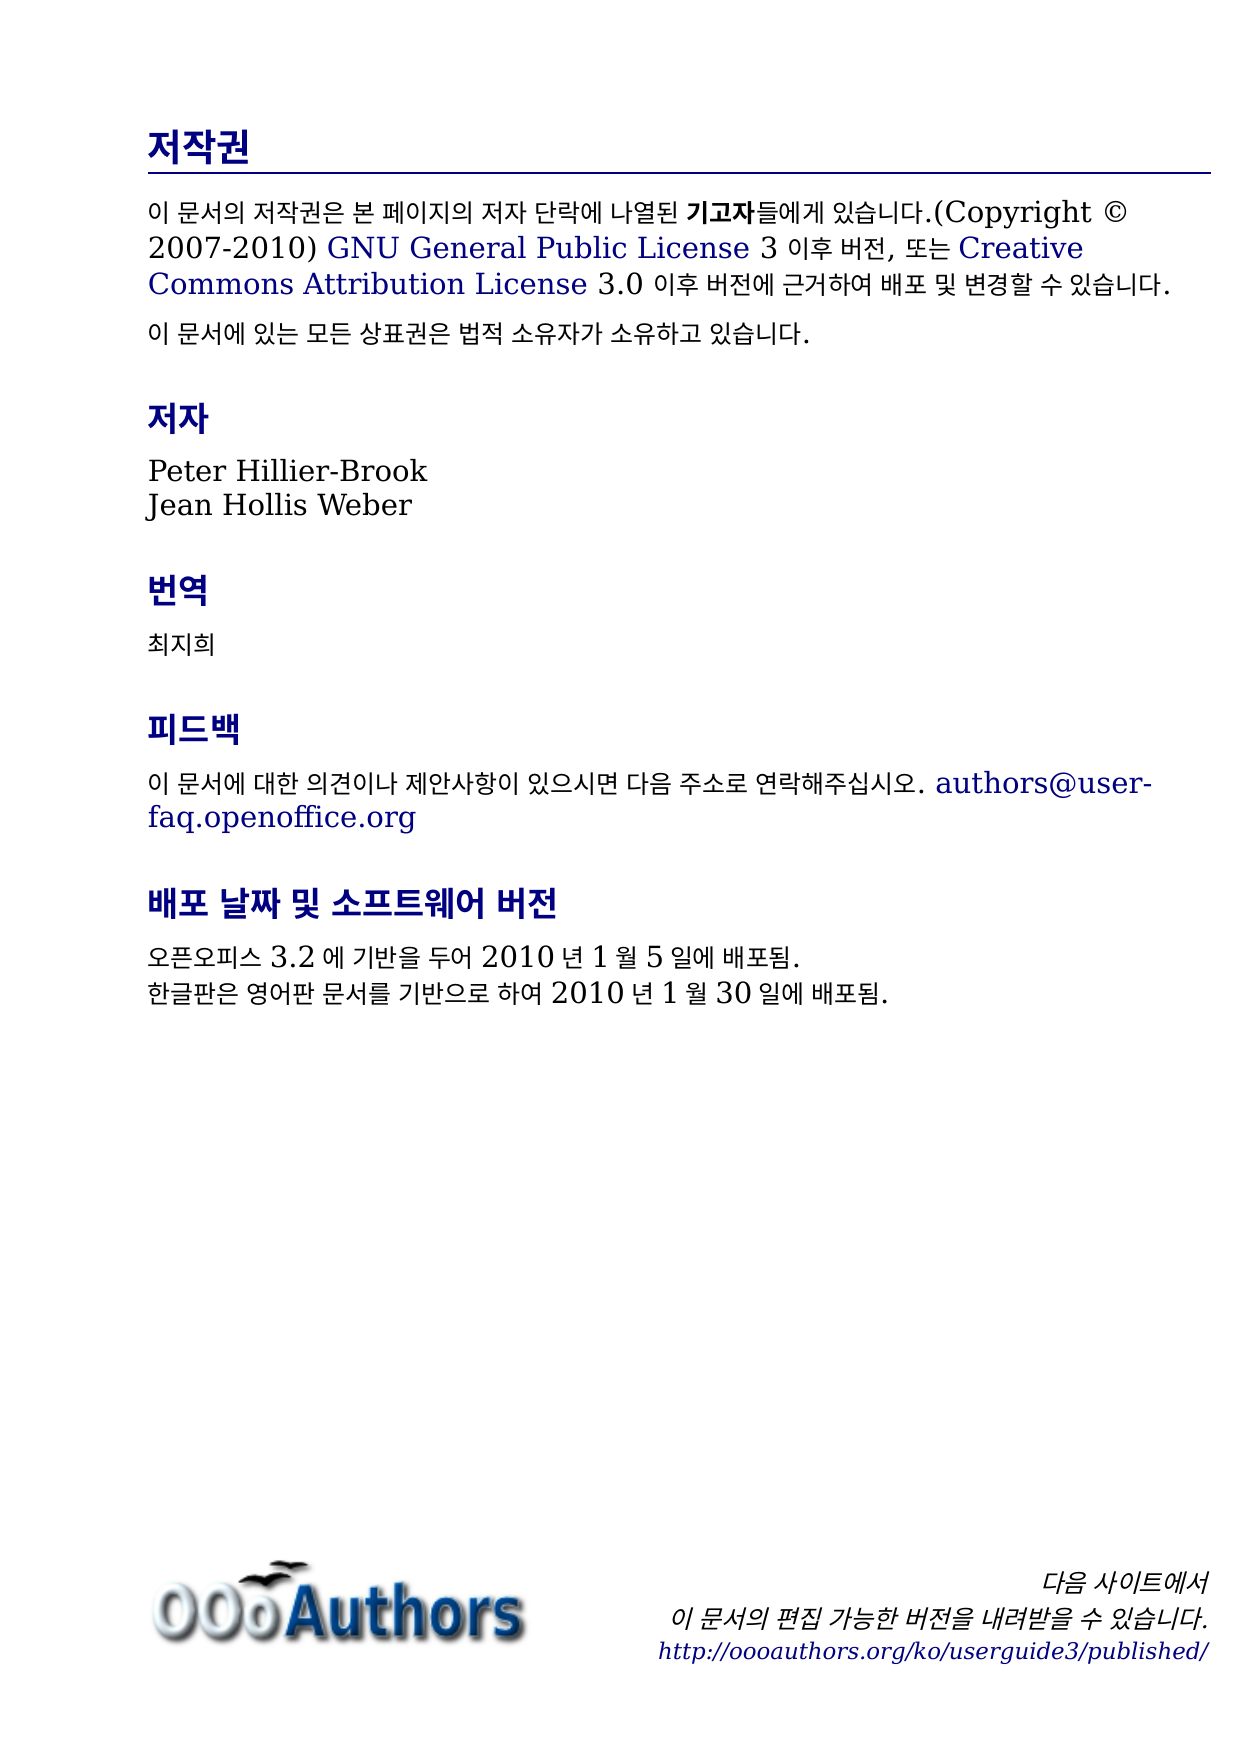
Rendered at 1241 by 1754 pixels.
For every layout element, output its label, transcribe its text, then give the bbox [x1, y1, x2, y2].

text Peter Hillier-Brook Jean Hollis Weber [148, 454, 1211, 522]
text 배포 날짜 및 소프트웨어 버전 [148, 877, 1211, 926]
text 이 문서의 저작권은 본 페이지의 저자 단락에 나열된 기고자들에게 있습니다.(Copyright © 2007-2010) GNU General Public License 3 이후 버전, 또는 Creative Commons Attribution License 3.0 이후 버전에 근거하여 배포 및 변경할 수 있습니다. [148, 193, 1211, 302]
text 이 문서에 있는 모든 상표권은 법적 소유자가 소유하고 있습니다. [148, 314, 1211, 351]
text 오픈오피스 3.2에 기반을 두어 2010년 1월 5일에 배포됨. 한글판은 영어판 문서를 기반으로 하여 2010년 1월 30일에 배포됨. [148, 938, 1211, 1011]
text 이 문서에 대한 의견이나 제안사항이 있으시면 다음 주소로 연락해주십시오. authors@user-faq.openoffice.org [148, 764, 1211, 835]
text 번역 [148, 564, 1211, 613]
text 저자 [148, 393, 1211, 442]
text 피드백 [148, 703, 1211, 752]
picture [148, 1554, 533, 1651]
text 최지희 [148, 625, 1211, 661]
subtitle 저작권 [148, 118, 1211, 172]
